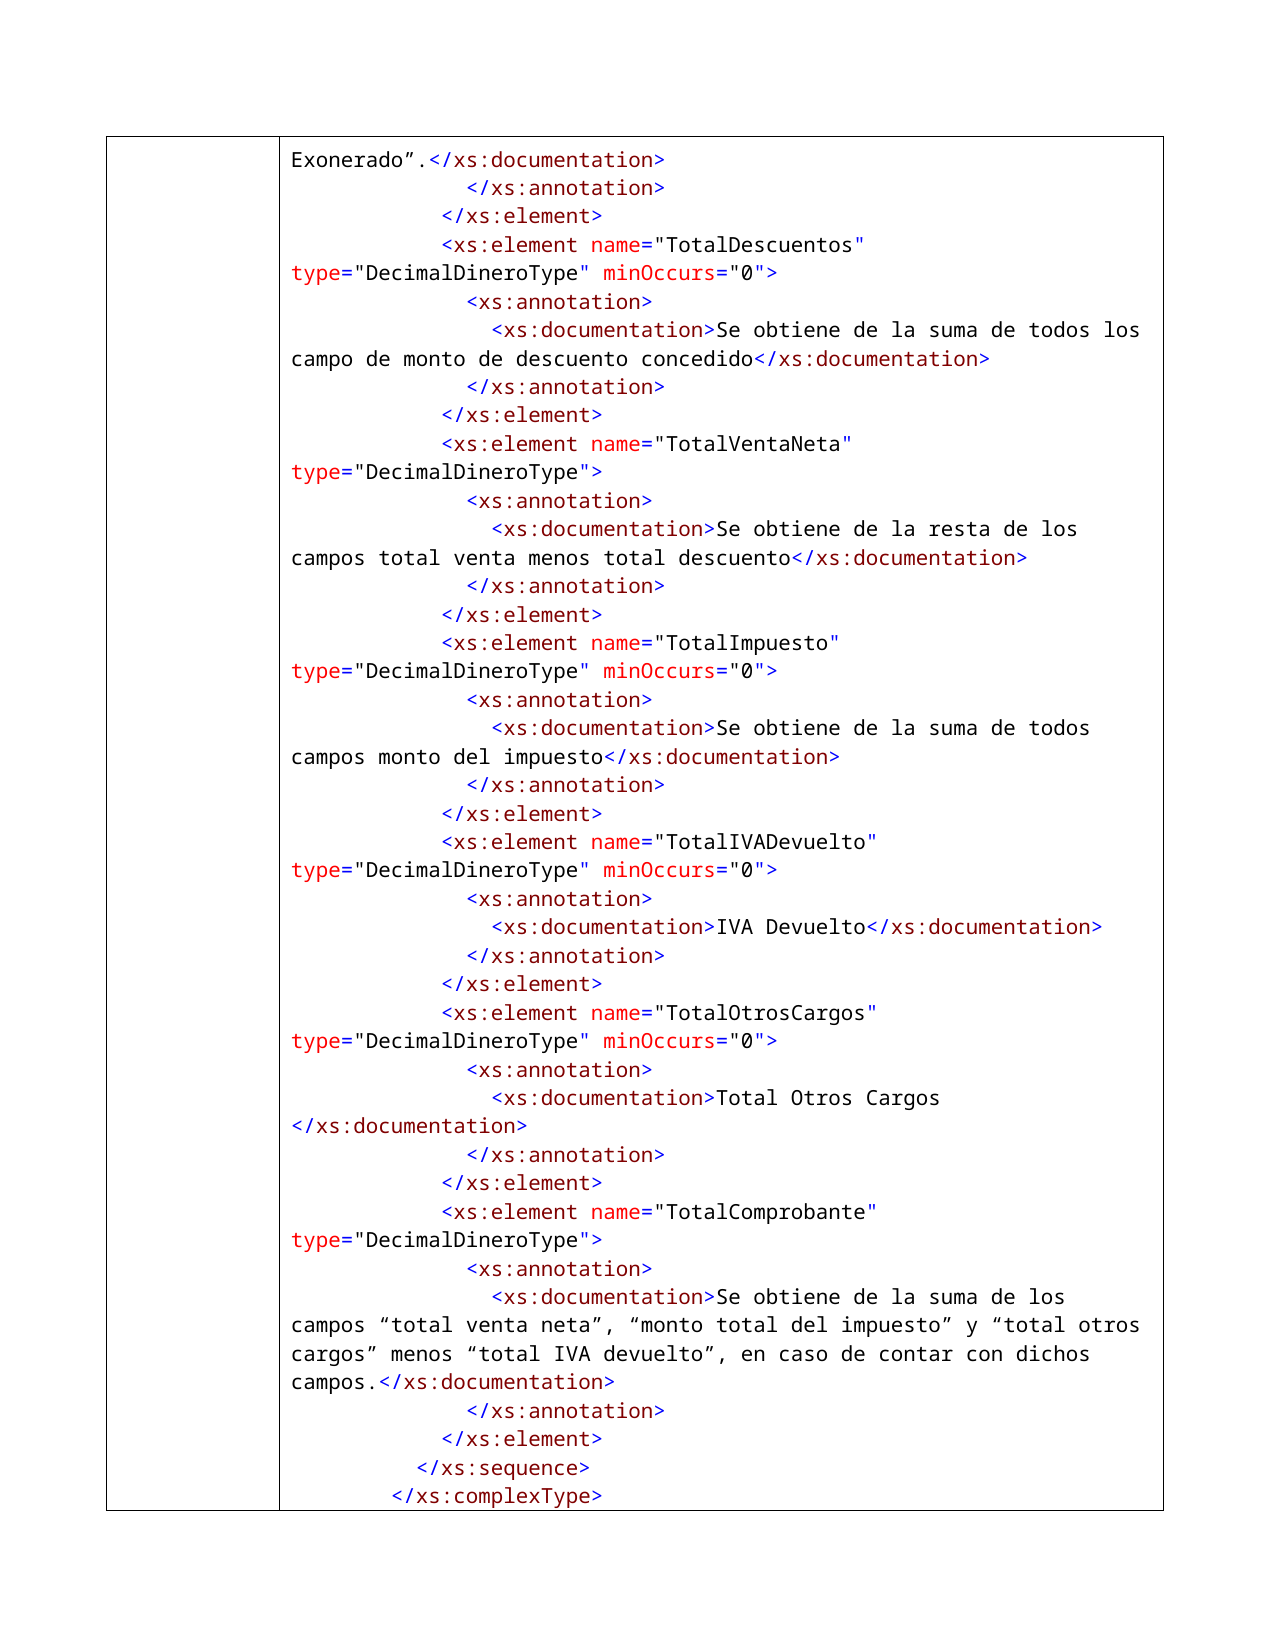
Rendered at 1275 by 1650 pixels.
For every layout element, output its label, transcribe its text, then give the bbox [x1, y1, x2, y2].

table_cell Exonerado”.</xs:documentation> </xs:annotation> </xs:element> <xs:element name="TotalDescuentos" type="DecimalDineroType" minOccurs="0"> <xs:annotation> <xs:documentation>Se obtiene de la suma de todos los campo de monto de descuento concedido</xs:documentation> </xs:annotation> </xs:element> <xs:element name="TotalVentaNeta" type="DecimalDineroType"> <xs:annotation> <xs:documentation>Se obtiene de la resta de los campos total venta menos total descuento</xs:documentation> </xs:annotation> </xs:element> <xs:element name="TotalImpuesto" type="DecimalDineroType" minOccurs="0"> <xs:annotation> <xs:documentation>Se obtiene de la suma de todos campos monto del impuesto</xs:documentation> </xs:annotation> </xs:element> <xs:element name="TotalIVADevuelto" type="DecimalDineroType" minOccurs="0"> <xs:annotation> <xs:documentation>IVA Devuelto</xs:documentation> </xs:annotation> </xs:element> <xs:element name="TotalOtrosCargos" type="DecimalDineroType" minOccurs="0"> <xs:annotation> <xs:documentation>Total Otros Cargos </xs:documentation> </xs:annotation> </xs:element> <xs:element name="TotalComprobante" type="DecimalDineroType"> <xs:annotation> <xs:documentation>Se obtiene de la suma de los campos “total venta neta”, “monto total del impuesto” y “total otros cargos” menos “total IVA devuelto”, en caso de contar con dichos campos.</xs:documentation> </xs:annotation> </xs:element> </xs:sequence> </xs:complexType> [280, 137, 1163, 1510]
table_cell [107, 137, 279, 1510]
